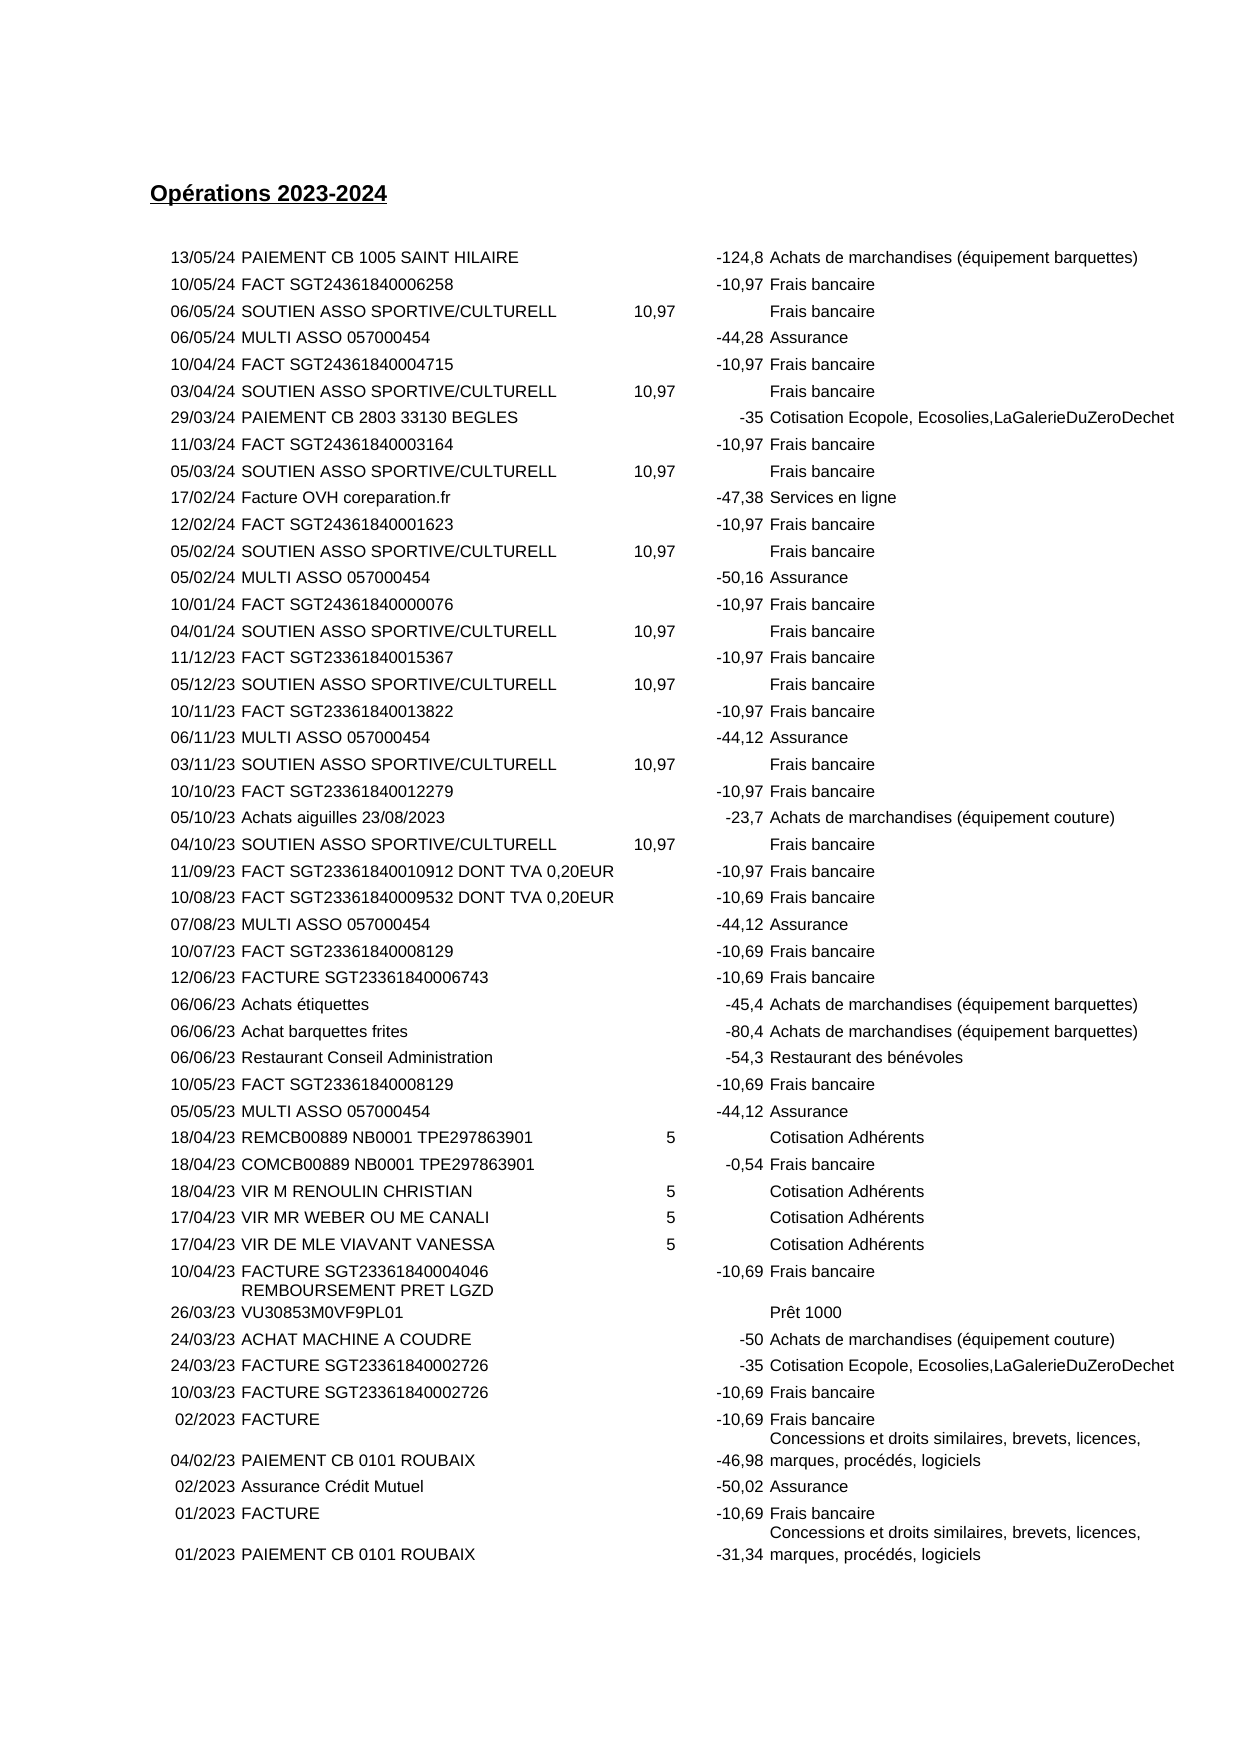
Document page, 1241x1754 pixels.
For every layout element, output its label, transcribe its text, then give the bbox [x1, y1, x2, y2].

table_cell Frais bancaire [766, 1496, 1180, 1523]
table_cell 02/2023 [150, 1402, 238, 1428]
table_cell 04/02/23 [150, 1429, 238, 1469]
table_cell Cotisation Ecopole, Ecosolies,LaGalerieDuZeroDechet [766, 401, 1180, 427]
table_cell -10,69 [679, 934, 766, 961]
table_cell PAIEMENT CB 0101 ROUBAIX [238, 1429, 629, 1469]
table_cell 10/03/23 [150, 1375, 238, 1402]
table_cell 10/01/24 [150, 587, 238, 614]
table_cell Frais bancaire [766, 747, 1180, 774]
table_cell Frais bancaire [766, 1402, 1180, 1428]
table_cell [629, 934, 678, 961]
table_cell Assurance Crédit Mutuel [238, 1470, 629, 1496]
table_cell [629, 1281, 678, 1322]
table_cell [679, 1121, 766, 1147]
table_cell 10/04/24 [150, 347, 238, 374]
table_cell [629, 1496, 678, 1523]
table_cell -45,4 [679, 987, 766, 1014]
table_cell 5 [629, 1121, 678, 1147]
table_cell Frais bancaire [766, 1375, 1180, 1402]
table_cell 5 [629, 1227, 678, 1254]
table_cell -35 [679, 401, 766, 427]
table_cell [629, 854, 678, 881]
table_cell [679, 667, 766, 694]
table_cell [629, 1349, 678, 1375]
table_cell 10,97 [629, 294, 678, 321]
table_cell FACT SGT23361840009532 DONT TVA 0,20EUR [238, 881, 629, 907]
table_cell -10,97 [679, 694, 766, 721]
table_cell FACTURE SGT23361840004046 [238, 1254, 629, 1281]
table_cell MULTI ASSO 057000454 [238, 561, 629, 587]
table_cell FACTURE SGT23361840002726 [238, 1349, 629, 1375]
table_cell 10/04/23 [150, 1254, 238, 1281]
table_cell Achats de marchandises (équipement couture) [766, 1322, 1180, 1348]
table_cell FACTURE [238, 1402, 629, 1428]
table_cell FACT SGT23361840015367 [238, 641, 629, 667]
table_cell REMCB00889 NB0001 TPE297863901 [238, 1121, 629, 1147]
table_cell Restaurant Conseil Administration [238, 1041, 629, 1067]
table_cell Frais bancaire [766, 454, 1180, 481]
table_cell [629, 961, 678, 987]
table_cell 29/03/24 [150, 401, 238, 427]
table_cell -50,02 [679, 1470, 766, 1496]
table_cell Assurance [766, 321, 1180, 347]
table_cell Restaurant des bénévoles [766, 1041, 1180, 1067]
table_cell -50,16 [679, 561, 766, 587]
table_cell 18/04/23 [150, 1121, 238, 1147]
table_cell -10,69 [679, 1402, 766, 1428]
table_cell FACTURE SGT23361840006743 [238, 961, 629, 987]
table_cell [629, 1375, 678, 1402]
table_cell 10,97 [629, 374, 678, 401]
table_cell SOUTIEN ASSO SPORTIVE/CULTURELL [238, 294, 629, 321]
table_cell [629, 1402, 678, 1428]
table_cell 17/04/23 [150, 1201, 238, 1227]
table_cell Frais bancaire [766, 694, 1180, 721]
table_cell 18/04/23 [150, 1174, 238, 1201]
text Opérations 2023-2024 [150, 180, 1090, 207]
table_cell COMCB00889 NB0001 TPE297863901 [238, 1147, 629, 1174]
table_cell [679, 534, 766, 561]
table_cell Frais bancaire [766, 347, 1180, 374]
table_cell Assurance [766, 721, 1180, 747]
table_cell 24/03/23 [150, 1322, 238, 1348]
table_cell 10,97 [629, 667, 678, 694]
table_cell Concessions et droits similaires, brevets, licences, marques, procédés, logiciels [766, 1429, 1180, 1469]
table_cell FACT SGT23361840008129 [238, 1067, 629, 1094]
table_cell Achats de marchandises (équipement barquettes) [766, 987, 1180, 1014]
table_cell 05/12/23 [150, 667, 238, 694]
table_cell [629, 1014, 678, 1041]
table_cell [679, 1281, 766, 1322]
table_cell FACT SGT24361840001623 [238, 507, 629, 534]
table_cell 10,97 [629, 454, 678, 481]
table_cell Frais bancaire [766, 961, 1180, 987]
table_cell Frais bancaire [766, 854, 1180, 881]
table_cell 03/04/24 [150, 374, 238, 401]
table_cell -10,97 [679, 854, 766, 881]
table_cell PAIEMENT CB 2803 33130 BEGLES [238, 401, 629, 427]
table_header PAIEMENT CB 1005 SAINT HILAIRE [238, 241, 629, 267]
table_cell -44,12 [679, 1094, 766, 1121]
table_cell [629, 907, 678, 934]
table_cell Facture OVH coreparation.fr [238, 481, 629, 507]
table_cell -10,69 [679, 1067, 766, 1094]
table_cell [629, 561, 678, 587]
table_cell 18/04/23 [150, 1147, 238, 1174]
table_cell [679, 1174, 766, 1201]
table_cell -47,38 [679, 481, 766, 507]
table_cell 04/10/23 [150, 827, 238, 854]
table_cell 10,97 [629, 747, 678, 774]
table_cell [629, 774, 678, 801]
table_cell Cotisation Adhérents [766, 1201, 1180, 1227]
table_cell Frais bancaire [766, 614, 1180, 641]
table_cell [629, 1322, 678, 1348]
table_cell Services en ligne [766, 481, 1180, 507]
table_cell [679, 454, 766, 481]
table_cell -31,34 [679, 1523, 766, 1564]
table_cell Frais bancaire [766, 641, 1180, 667]
table_cell [629, 1094, 678, 1121]
table_cell -50 [679, 1322, 766, 1348]
table_cell 06/06/23 [150, 987, 238, 1014]
table_cell [629, 1470, 678, 1496]
table_cell [629, 721, 678, 747]
table_cell -10,97 [679, 507, 766, 534]
table_cell [629, 1041, 678, 1067]
table_cell [629, 1147, 678, 1174]
table_cell Frais bancaire [766, 1147, 1180, 1174]
table_cell SOUTIEN ASSO SPORTIVE/CULTURELL [238, 747, 629, 774]
table_cell 01/2023 [150, 1523, 238, 1564]
table_cell 17/02/24 [150, 481, 238, 507]
table_cell [629, 987, 678, 1014]
table_cell Achats de marchandises (équipement barquettes) [766, 1014, 1180, 1041]
table_cell 11/12/23 [150, 641, 238, 667]
table_cell 10,97 [629, 534, 678, 561]
table_cell -10,69 [679, 1254, 766, 1281]
table_cell Cotisation Adhérents [766, 1227, 1180, 1254]
table_cell [629, 1523, 678, 1564]
table_cell FACT SGT23361840012279 [238, 774, 629, 801]
table_cell -10,97 [679, 347, 766, 374]
table_cell FACT SGT24361840004715 [238, 347, 629, 374]
table_cell [629, 427, 678, 454]
table_cell 5 [629, 1201, 678, 1227]
table_cell Frais bancaire [766, 294, 1180, 321]
table_cell 02/2023 [150, 1470, 238, 1496]
table_cell [629, 641, 678, 667]
table_cell SOUTIEN ASSO SPORTIVE/CULTURELL [238, 534, 629, 561]
table_cell VIR MR WEBER OU ME CANALI [238, 1201, 629, 1227]
table_cell 10/11/23 [150, 694, 238, 721]
table_cell [679, 747, 766, 774]
table_cell -10,97 [679, 641, 766, 667]
table_cell 05/10/23 [150, 801, 238, 827]
table_cell Frais bancaire [766, 881, 1180, 907]
table_cell 26/03/23 [150, 1281, 238, 1322]
table_cell FACT SGT23361840010912 DONT TVA 0,20EUR [238, 854, 629, 881]
table_cell 12/02/24 [150, 507, 238, 534]
table_cell Achat barquettes frites [238, 1014, 629, 1041]
table_cell -10,97 [679, 587, 766, 614]
table_cell [629, 1067, 678, 1094]
table_cell 03/11/23 [150, 747, 238, 774]
table_cell -44,12 [679, 907, 766, 934]
table_cell -54,3 [679, 1041, 766, 1067]
table_cell Frais bancaire [766, 667, 1180, 694]
table_cell [629, 401, 678, 427]
table_cell 05/05/23 [150, 1094, 238, 1121]
table_cell Cotisation Adhérents [766, 1174, 1180, 1201]
table_cell Cotisation Adhérents [766, 1121, 1180, 1147]
table_cell 06/05/24 [150, 294, 238, 321]
table_cell 10/08/23 [150, 881, 238, 907]
table_cell [629, 1429, 678, 1469]
table_cell [679, 827, 766, 854]
table_cell 10,97 [629, 827, 678, 854]
table_cell Frais bancaire [766, 774, 1180, 801]
table_cell MULTI ASSO 057000454 [238, 907, 629, 934]
table_cell 06/06/23 [150, 1041, 238, 1067]
table_cell Frais bancaire [766, 374, 1180, 401]
table_cell SOUTIEN ASSO SPORTIVE/CULTURELL [238, 374, 629, 401]
table_cell MULTI ASSO 057000454 [238, 321, 629, 347]
table_cell 10/07/23 [150, 934, 238, 961]
table_cell REMBOURSEMENT PRET LGZD VU30853M0VF9PL01 [238, 1281, 629, 1322]
table_cell SOUTIEN ASSO SPORTIVE/CULTURELL [238, 614, 629, 641]
table_cell [629, 321, 678, 347]
table_cell [679, 1201, 766, 1227]
table_cell FACTURE [238, 1496, 629, 1523]
table_cell Assurance [766, 1470, 1180, 1496]
table_cell VIR DE MLE VIAVANT VANESSA [238, 1227, 629, 1254]
table_cell Frais bancaire [766, 587, 1180, 614]
table_cell ACHAT MACHINE A COUDRE [238, 1322, 629, 1348]
table_cell [679, 614, 766, 641]
table_cell FACT SGT23361840008129 [238, 934, 629, 961]
table_cell FACT SGT24361840006258 [238, 267, 629, 294]
table_header [629, 241, 678, 267]
table_cell 06/06/23 [150, 1014, 238, 1041]
table_cell [629, 481, 678, 507]
table_cell -10,97 [679, 267, 766, 294]
table_cell Frais bancaire [766, 934, 1180, 961]
table_cell [629, 881, 678, 907]
table_cell 10/10/23 [150, 774, 238, 801]
table_cell [679, 294, 766, 321]
table_cell -44,28 [679, 321, 766, 347]
table_cell 01/2023 [150, 1496, 238, 1523]
table_cell Achats aiguilles 23/08/2023 [238, 801, 629, 827]
table_cell Frais bancaire [766, 507, 1180, 534]
table_cell -23,7 [679, 801, 766, 827]
table_cell 5 [629, 1174, 678, 1201]
table_cell -44,12 [679, 721, 766, 747]
table_cell Achats étiquettes [238, 987, 629, 1014]
table_cell [629, 694, 678, 721]
table_cell FACTURE SGT23361840002726 [238, 1375, 629, 1402]
table_cell 06/11/23 [150, 721, 238, 747]
table_cell FACT SGT23361840013822 [238, 694, 629, 721]
table_cell Frais bancaire [766, 1254, 1180, 1281]
table_cell 05/03/24 [150, 454, 238, 481]
table_cell 10,97 [629, 614, 678, 641]
table_cell Frais bancaire [766, 427, 1180, 454]
table_cell Frais bancaire [766, 267, 1180, 294]
table_cell Assurance [766, 907, 1180, 934]
table_cell FACT SGT24361840003164 [238, 427, 629, 454]
table_cell [679, 374, 766, 401]
table_cell [629, 507, 678, 534]
table_cell Frais bancaire [766, 1067, 1180, 1094]
table_cell -10,69 [679, 881, 766, 907]
table_cell 05/02/24 [150, 561, 238, 587]
table_cell 24/03/23 [150, 1349, 238, 1375]
table_cell SOUTIEN ASSO SPORTIVE/CULTURELL [238, 827, 629, 854]
table_cell SOUTIEN ASSO SPORTIVE/CULTURELL [238, 667, 629, 694]
table_cell Assurance [766, 561, 1180, 587]
table_cell Concessions et droits similaires, brevets, licences, marques, procédés, logiciels [766, 1523, 1180, 1564]
table_cell -46,98 [679, 1429, 766, 1469]
table_header -124,8 [679, 241, 766, 267]
table_cell 04/01/24 [150, 614, 238, 641]
table_cell 17/04/23 [150, 1227, 238, 1254]
table_cell Frais bancaire [766, 534, 1180, 561]
table_cell [629, 347, 678, 374]
table_cell -10,69 [679, 961, 766, 987]
table_cell [629, 1254, 678, 1281]
table_cell -35 [679, 1349, 766, 1375]
table_cell Achats de marchandises (équipement couture) [766, 801, 1180, 827]
table_cell VIR M RENOULIN CHRISTIAN [238, 1174, 629, 1201]
table_cell [629, 267, 678, 294]
table_cell FACT SGT24361840000076 [238, 587, 629, 614]
table_cell Assurance [766, 1094, 1180, 1121]
table_cell 06/05/24 [150, 321, 238, 347]
table_cell [629, 801, 678, 827]
table_cell -80,4 [679, 1014, 766, 1041]
table_cell -10,97 [679, 427, 766, 454]
table_cell [629, 587, 678, 614]
table_cell [679, 1227, 766, 1254]
table_cell -0,54 [679, 1147, 766, 1174]
table_cell MULTI ASSO 057000454 [238, 721, 629, 747]
table_cell 10/05/24 [150, 267, 238, 294]
table_cell -10,69 [679, 1375, 766, 1402]
table_cell 07/08/23 [150, 907, 238, 934]
table_cell 10/05/23 [150, 1067, 238, 1094]
table_header 13/05/24 [150, 241, 238, 267]
table_cell 11/09/23 [150, 854, 238, 881]
table_cell -10,69 [679, 1496, 766, 1523]
table_cell -10,97 [679, 774, 766, 801]
table_header Achats de marchandises (équipement barquettes) [766, 241, 1180, 267]
table_cell Cotisation Ecopole, Ecosolies,LaGalerieDuZeroDechet [766, 1349, 1180, 1375]
table_cell Prêt 1000 [766, 1281, 1180, 1322]
table_cell PAIEMENT CB 0101 ROUBAIX [238, 1523, 629, 1564]
table_cell SOUTIEN ASSO SPORTIVE/CULTURELL [238, 454, 629, 481]
table_cell 05/02/24 [150, 534, 238, 561]
table_cell Frais bancaire [766, 827, 1180, 854]
table_cell MULTI ASSO 057000454 [238, 1094, 629, 1121]
table_cell 12/06/23 [150, 961, 238, 987]
table_cell 11/03/24 [150, 427, 238, 454]
